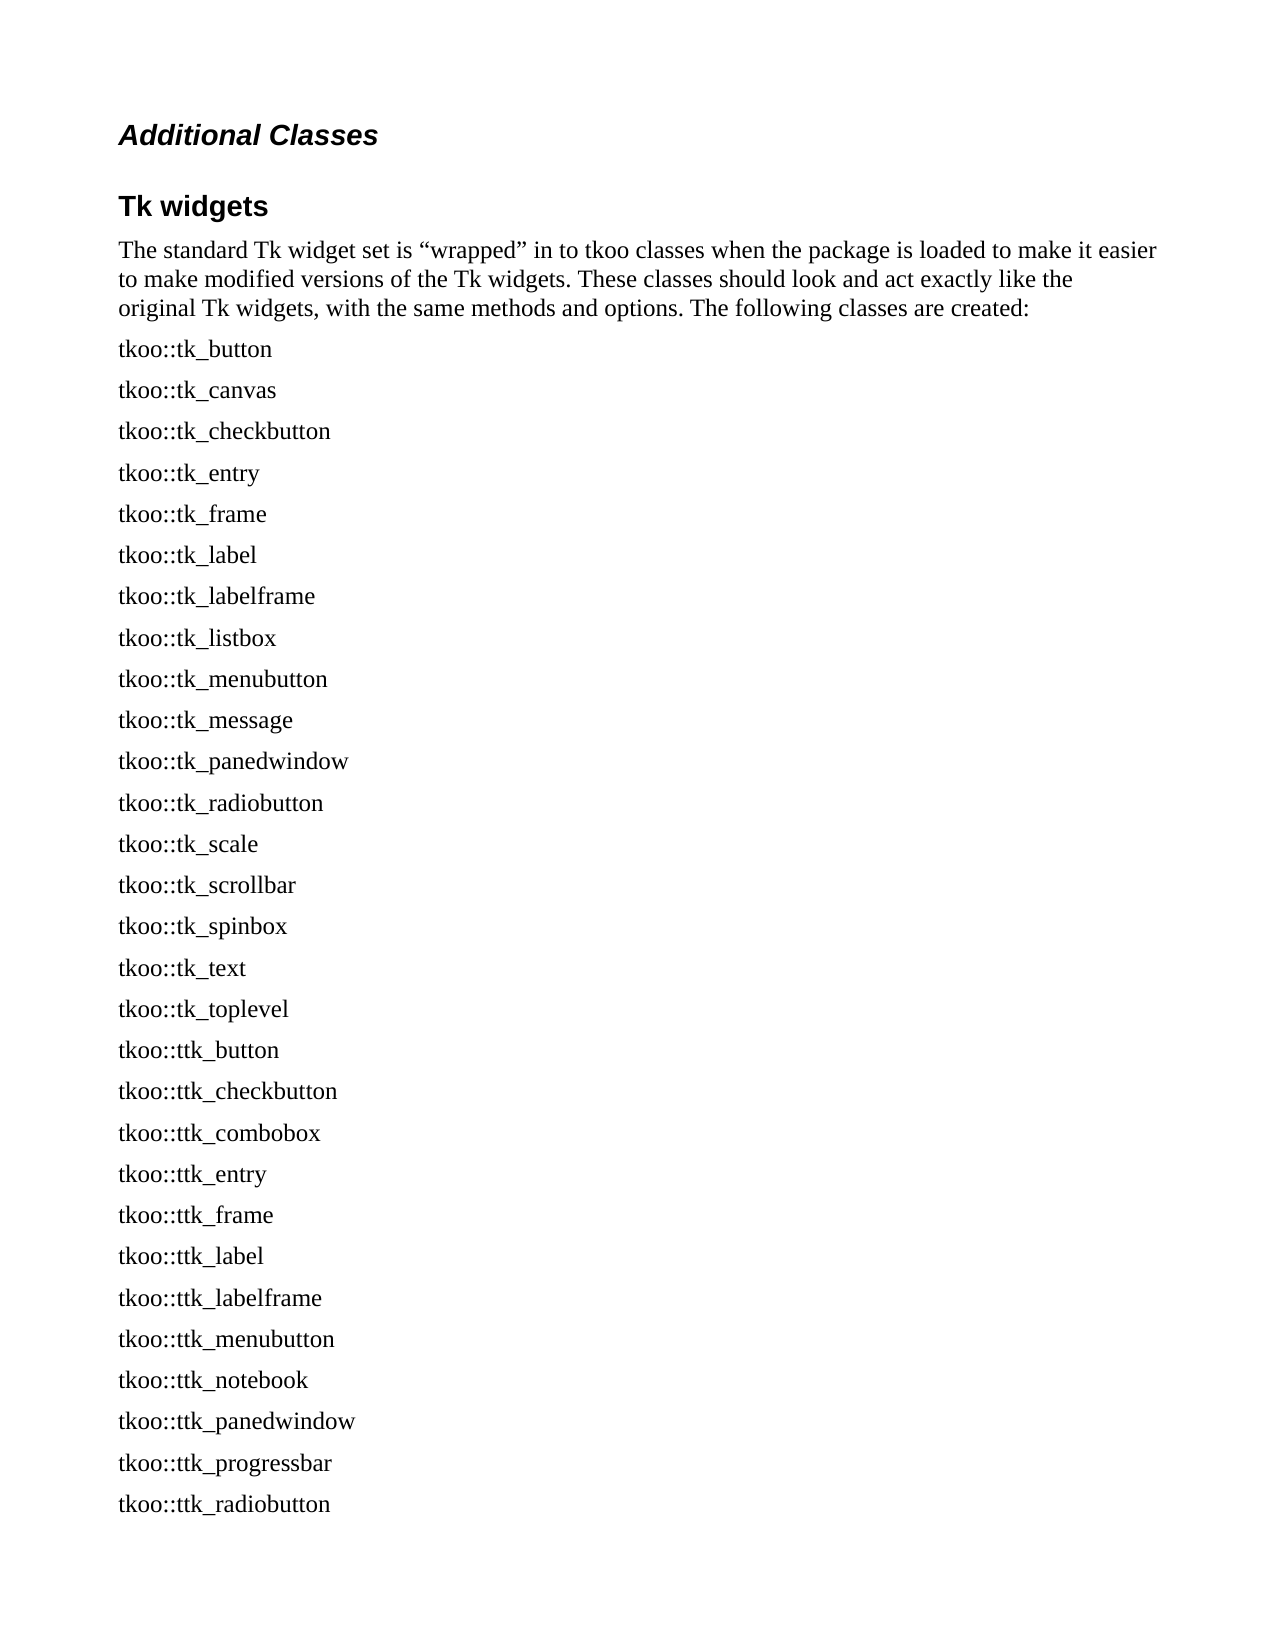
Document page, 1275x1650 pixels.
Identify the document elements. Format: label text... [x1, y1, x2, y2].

text tkoo::tk_scrollbar [118, 870, 1157, 899]
text tkoo::tk_checkbutton [118, 416, 1157, 445]
text tkoo::tk_entry [118, 458, 1157, 486]
text tkoo::ttk_panedwindow [118, 1406, 1157, 1435]
text tkoo::ttk_progressbar [118, 1448, 1157, 1476]
text tkoo::tk_button [118, 334, 1157, 363]
text tkoo::ttk_entry [118, 1159, 1157, 1188]
text The standard Tk widget set is “wrapped” in to tkoo classes when the package is loaded to make it easier to make modified versions of the Tk widgets. These classes should look and act exactly like the original Tk widgets, with the same methods and options. The following classes are created: [118, 235, 1157, 321]
text tkoo::tk_spinbox [118, 911, 1157, 940]
text tkoo::tk_scale [118, 829, 1157, 858]
subtitle Additional Classes [118, 118, 1157, 152]
text tkoo::ttk_menubutton [118, 1324, 1157, 1353]
text tkoo::ttk_combobox [118, 1118, 1157, 1146]
text tkoo::ttk_labelframe [118, 1283, 1157, 1311]
text tkoo::tk_listbox [118, 623, 1157, 651]
text tkoo::tk_message [118, 705, 1157, 734]
text tkoo::tk_menubutton [118, 664, 1157, 693]
text tkoo::ttk_checkbutton [118, 1076, 1157, 1105]
text tkoo::tk_text [118, 953, 1157, 981]
text tkoo::ttk_frame [118, 1200, 1157, 1229]
subtitle Tk widgets [118, 189, 1157, 223]
text tkoo::tk_canvas [118, 375, 1157, 404]
text tkoo::ttk_radiobutton [118, 1489, 1157, 1518]
text tkoo::tk_label [118, 540, 1157, 569]
text tkoo::tk_labelframe [118, 581, 1157, 610]
text tkoo::tk_frame [118, 499, 1157, 528]
text tkoo::tk_panedwindow [118, 746, 1157, 775]
text tkoo::tk_toplevel [118, 994, 1157, 1023]
text tkoo::tk_radiobutton [118, 788, 1157, 816]
text tkoo::ttk_label [118, 1241, 1157, 1270]
text tkoo::ttk_button [118, 1035, 1157, 1064]
text tkoo::ttk_notebook [118, 1365, 1157, 1394]
